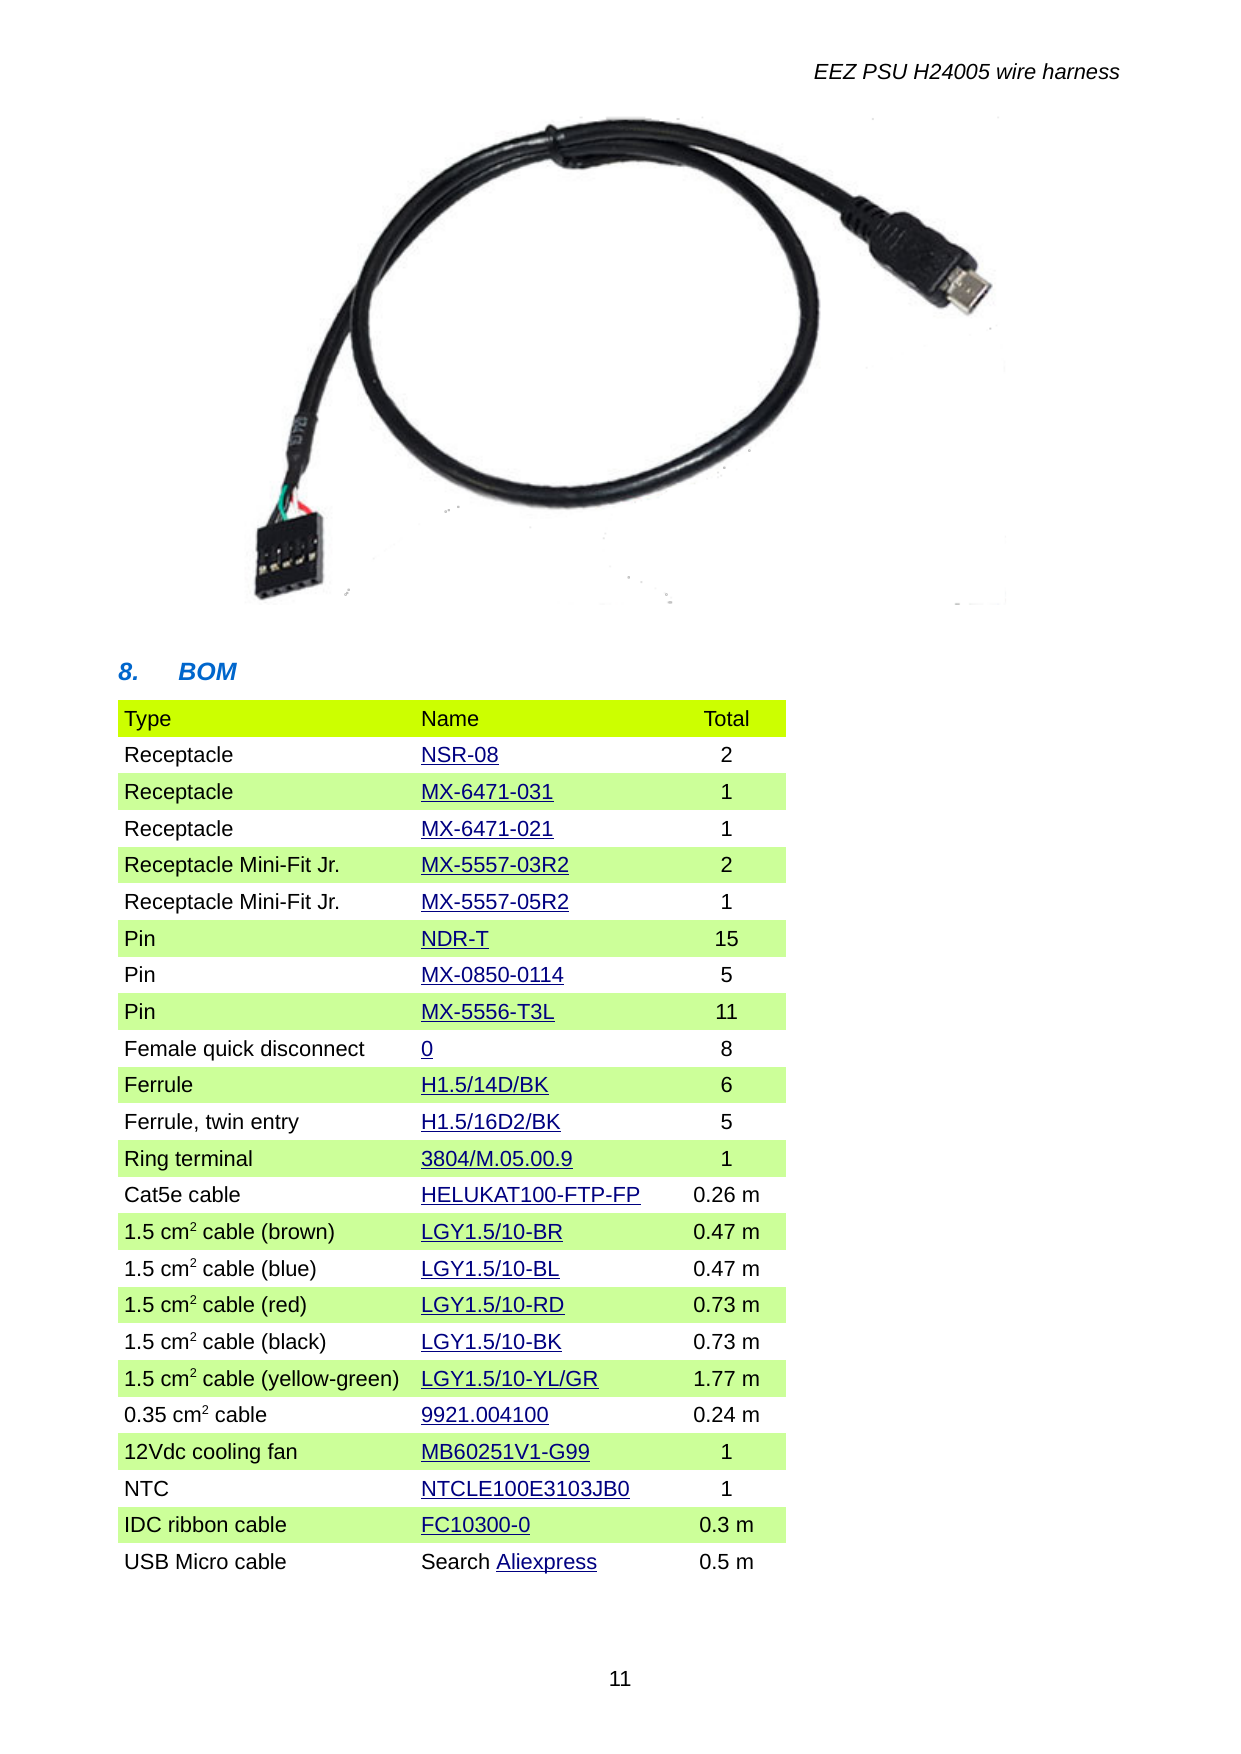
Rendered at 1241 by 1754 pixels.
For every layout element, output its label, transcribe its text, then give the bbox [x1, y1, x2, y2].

table_cell Receptacle [118, 773, 415, 810]
table_cell Pin [118, 993, 415, 1030]
table_cell 2 [667, 847, 786, 883]
table_cell MX-0850-0114 [415, 957, 667, 993]
table_cell 1.5 cm2 cable (brown) [118, 1213, 415, 1250]
table_cell LGY1.5/10-BL [415, 1250, 667, 1287]
table_cell MB60251V1-G99 [415, 1433, 667, 1470]
table_cell LGY1.5/10-RD [415, 1287, 667, 1323]
table_cell Ring terminal [118, 1140, 415, 1177]
table_cell Receptacle Mini-Fit Jr. [118, 883, 415, 920]
table_cell Receptacle [118, 810, 415, 847]
table_cell MX-6471-021 [415, 810, 667, 847]
table_cell LGY1.5/10-BR [415, 1213, 667, 1250]
table_cell 0.26 m [667, 1177, 786, 1213]
table_cell 1 [667, 810, 786, 847]
table_cell 5 [667, 957, 786, 993]
table_cell LGY1.5/10-YL/GR [415, 1360, 667, 1397]
subtitle BOM [118, 656, 1122, 685]
table_cell 0 [415, 1030, 667, 1067]
table_cell 1.5 cm2 cable (red) [118, 1287, 415, 1323]
table_cell 0.47 m [667, 1250, 786, 1287]
table_cell 0.35 cm2 cable [118, 1397, 415, 1433]
table_cell 11 [667, 993, 786, 1030]
table_cell 8 [667, 1030, 786, 1067]
table_cell H1.5/16D2/BK [415, 1103, 667, 1140]
table_cell 5 [667, 1103, 786, 1140]
table_cell MX-5557-03R2 [415, 847, 667, 883]
table_cell 9921.004100 [415, 1397, 667, 1433]
table_cell 1.5 cm2 cable (black) [118, 1323, 415, 1360]
table_cell Pin [118, 957, 415, 993]
table_cell 1.5 cm2 cable (yellow-green) [118, 1360, 415, 1397]
table_cell NSR-08 [415, 737, 667, 773]
table_cell 1 [667, 1433, 786, 1470]
table_cell NDR-T [415, 920, 667, 957]
table_cell Cat5e cable [118, 1177, 415, 1213]
table_cell 1.5 cm2 cable (blue) [118, 1250, 415, 1287]
table_cell H1.5/14D/BK [415, 1067, 667, 1103]
table_cell 0.24 m [667, 1397, 786, 1433]
table_cell USB Micro cable [118, 1543, 415, 1580]
table_cell FC10300-0 [415, 1507, 667, 1543]
table_cell IDC ribbon cable [118, 1507, 415, 1543]
table_cell Pin [118, 920, 415, 957]
table_cell 3804/M.05.00.9 [415, 1140, 667, 1177]
table_cell 0.47 m [667, 1213, 786, 1250]
table_cell 15 [667, 920, 786, 957]
table_header Name [415, 700, 667, 737]
table_cell HELUKAT100-FTP-FP [415, 1177, 667, 1213]
table_header Type [118, 700, 415, 737]
table_cell 1.77 m [667, 1360, 786, 1397]
table_cell 6 [667, 1067, 786, 1103]
table_cell Ferrule, twin entry [118, 1103, 415, 1140]
table_cell MX-6471-031 [415, 773, 667, 810]
table_cell Ferrule [118, 1067, 415, 1103]
table_cell 1 [667, 773, 786, 810]
table_cell Female quick disconnect [118, 1030, 415, 1067]
table_cell 1 [667, 883, 786, 920]
table_cell 1 [667, 1470, 786, 1507]
table_cell 12Vdc cooling fan [118, 1433, 415, 1470]
table_cell NTCLE100E3103JB0 [415, 1470, 667, 1507]
table_cell MX-5557-05R2 [415, 883, 667, 920]
table_header Total [667, 700, 786, 737]
table_cell NTC [118, 1470, 415, 1507]
table_cell 2 [667, 737, 786, 773]
table_cell 0.73 m [667, 1323, 786, 1360]
table_cell Search Aliexpress [415, 1543, 667, 1580]
picture [234, 106, 1007, 605]
table_cell Receptacle [118, 737, 415, 773]
table_cell 1 [667, 1140, 786, 1177]
table_cell 0.3 m [667, 1507, 786, 1543]
table_cell LGY1.5/10-BK [415, 1323, 667, 1360]
table_cell Receptacle Mini-Fit Jr. [118, 847, 415, 883]
table_cell MX-5556-T3L [415, 993, 667, 1030]
table_cell 0.5 m [667, 1543, 786, 1580]
table_cell 0.73 m [667, 1287, 786, 1323]
